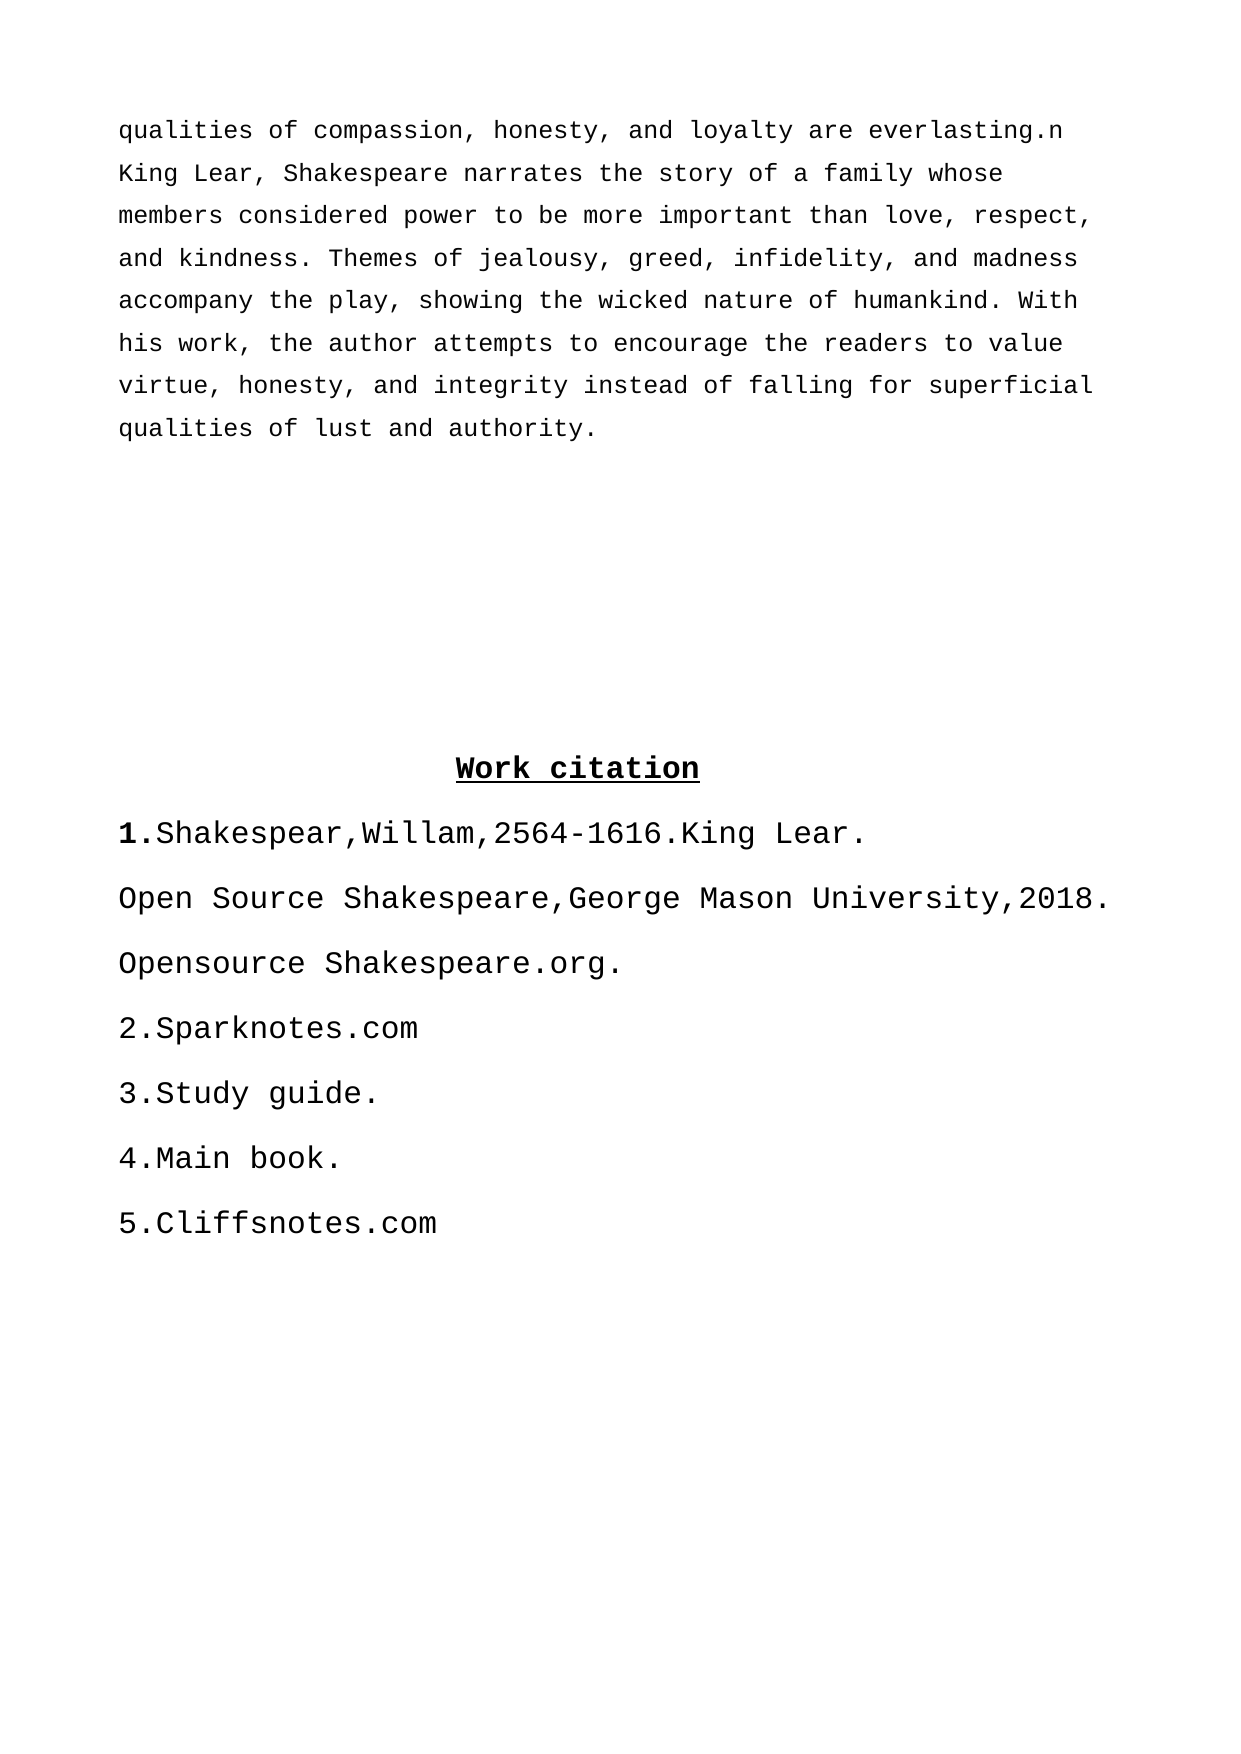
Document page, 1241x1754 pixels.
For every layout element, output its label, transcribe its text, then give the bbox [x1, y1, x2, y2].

text 5.Cliffsnotes.com [118, 1207, 1122, 1243]
text Work citation [118, 752, 1122, 788]
text 4.Main book. [118, 1142, 1122, 1178]
text 2.Sparknotes.com [118, 1012, 1122, 1048]
text 3.Study guide. [118, 1077, 1122, 1113]
text Open Source Shakespeare,George Mason University,2018. [118, 882, 1122, 918]
text 1.Shakespear,Willam,2564-1616.King Lear. [118, 817, 1122, 853]
text Opensource Shakespeare.org. [118, 947, 1122, 983]
text qualities of compassion, honesty, and loyalty are everlasting.n King Lear, Shakespeare narrates the story of a family whose members considered power to be more important than love, respect, and kindness. Themes of jealousy, greed, infidelity, and madness accompany the play, showing the wicked nature of humankind. With his work, the author attempts to encourage the readers to value virtue, honesty, and integrity instead of falling for superficial qualities of lust and authority. [118, 118, 1122, 444]
